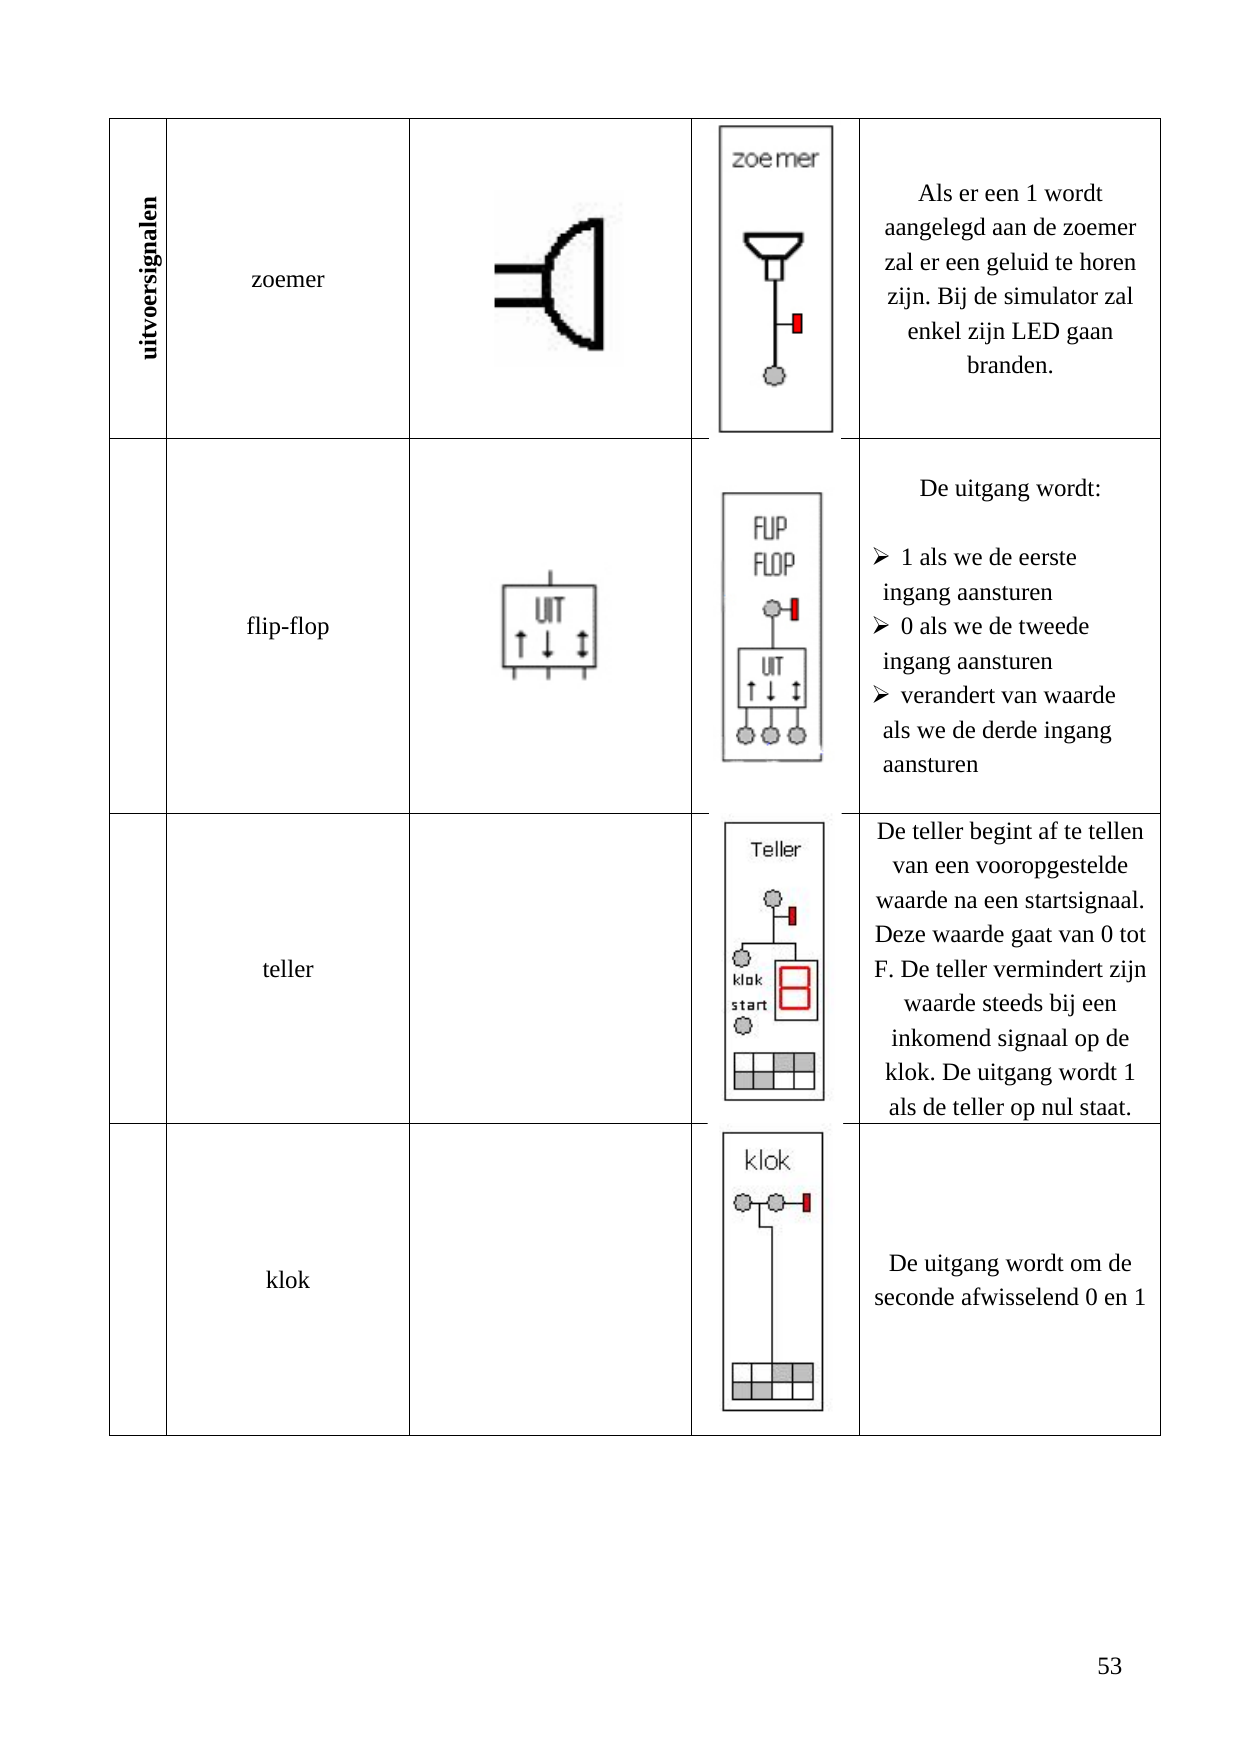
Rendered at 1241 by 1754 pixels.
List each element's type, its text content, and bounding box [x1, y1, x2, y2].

table_cell [692, 814, 709, 1123]
table_cell [410, 1124, 691, 1435]
table_cell [842, 119, 859, 438]
picture [712, 485, 839, 767]
table_cell teller [167, 814, 409, 1123]
table_cell De uitgang wordt om de seconde afwisselend 0 en 1 [860, 1124, 1160, 1435]
table_cell Als er een 1 wordt aangelegd aan de zoemer zal er een geluid te horen zijn. Bij de simulator zal enkel zijn LED gaan branden. [860, 119, 1160, 438]
table_cell De teller begint af te tellen van een vooropgestelde waarde na een startsignaal. Deze waarde gaat van 0 tot F. De teller vermindert zijn waarde steeds bij een inkomend signaal op de klok. De uitgang wordt 1 als de teller op nul staat. [860, 814, 1160, 1123]
picture [477, 190, 624, 367]
table_cell [692, 119, 841, 439]
table_cell [842, 814, 859, 1123]
table_cell De uitgang wordt: 1 als we de eerste ingang aansturen 0 als we de tweede ingang aansturen verandert van waarde als we de derde ingang aansturen [860, 439, 1160, 812]
picture [707, 813, 844, 1435]
table_cell zoemer [167, 119, 409, 438]
picture [488, 562, 612, 689]
table_cell uitvoersignalen [110, 119, 166, 438]
table_cell [410, 814, 691, 1123]
table_cell flip-flop [167, 439, 409, 812]
picture [709, 119, 842, 438]
table_cell [410, 119, 691, 438]
table_cell [844, 1124, 859, 1435]
table_cell klok [167, 1124, 409, 1435]
table_cell [110, 1124, 166, 1435]
table_cell [110, 439, 166, 812]
table_cell [410, 439, 691, 812]
table_cell [692, 439, 859, 812]
table_cell [110, 814, 166, 1123]
table_cell [692, 1124, 707, 1435]
